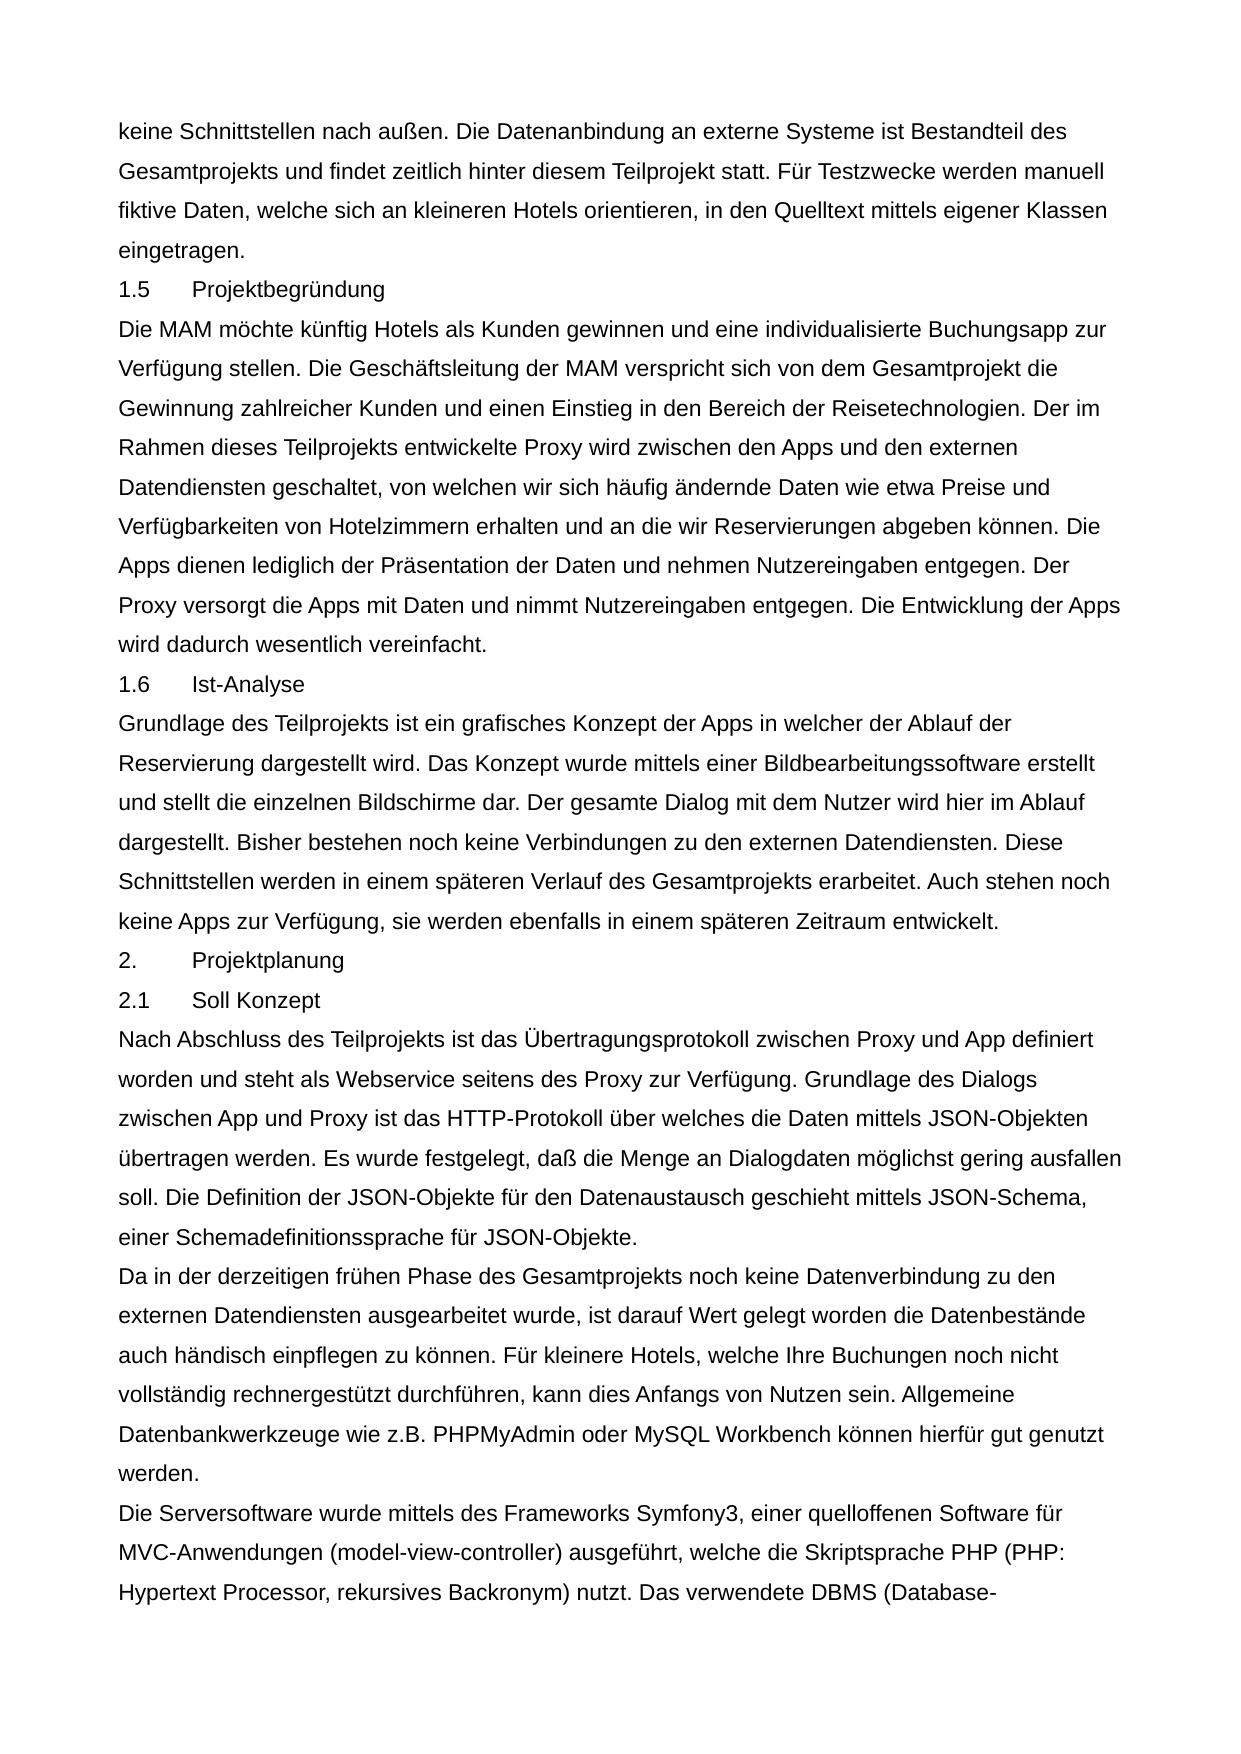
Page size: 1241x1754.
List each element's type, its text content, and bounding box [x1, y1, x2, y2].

text Nach Abschluss des Teilprojekts ist das Übertragungsprotokoll zwischen Proxy und App definiert worden und steht als Webservice seitens des Proxy zur Verfügung. Grundlage des Dialogs zwischen App und Proxy ist das HTTP-Protokoll über welches die Daten mittels JSON-Objekten übertragen werden. Es wurde festgelegt, daß die Menge an Dialogdaten möglichst gering ausfallen soll. Die Definition der JSON-Objekte für den Datenaustausch geschieht mittels JSON-Schema, einer Schemadefinitionssprache für JSON-Objekte. [118, 1026, 1122, 1250]
text 1.6 Ist-Analyse [118, 671, 1122, 697]
text 2. Projektplanung [118, 947, 1122, 973]
text 2.1 Soll Konzept [118, 987, 1122, 1013]
text Die Serversoftware wurde mittels des Frameworks Symfony3, einer quelloffenen Software für MVC-Anwendungen (model-view-controller) ausgeführt, welche die Skriptsprache PHP (PHP: Hypertext Processor, rekursives Backronym) nutzt. Das verwendete DBMS (Database- [118, 1500, 1122, 1605]
text 1.5 Projektbegründung [118, 276, 1122, 302]
text Da in der derzeitigen frühen Phase des Gesamtprojekts noch keine Datenverbindung zu den externen Datendiensten ausgearbeitet wurde, ist darauf Wert gelegt worden die Datenbestände auch händisch einpflegen zu können. Für kleinere Hotels, welche Ihre Buchungen noch nicht vollständig rechnergestützt durchführen, kann dies Anfangs von Nutzen sein. Allgemeine Datenbankwerkzeuge wie z.B. PHPMyAdmin oder MySQL Workbench können hierfür gut genutzt werden. [118, 1263, 1122, 1487]
text keine Schnittstellen nach außen. Die Datenanbindung an externe Systeme ist Bestandteil des Gesamtprojekts und findet zeitlich hinter diesem Teilprojekt statt. Für Testzwecke werden manuell fiktive Daten, welche sich an kleineren Hotels orientieren, in den Quelltext mittels eigener Klassen eingetragen. [118, 118, 1122, 263]
text Grundlage des Teilprojekts ist ein grafisches Konzept der Apps in welcher der Ablauf der Reservierung dargestellt wird. Das Konzept wurde mittels einer Bildbearbeitungssoftware erstellt und stellt die einzelnen Bildschirme dar. Der gesamte Dialog mit dem Nutzer wird hier im Ablauf dargestellt. Bisher bestehen noch keine Verbindungen zu den externen Datendiensten. Diese Schnittstellen werden in einem späteren Verlauf des Gesamtprojekts erarbeitet. Auch stehen noch keine Apps zur Verfügung, sie werden ebenfalls in einem späteren Zeitraum entwickelt. [118, 710, 1122, 934]
text Die MAM möchte künftig Hotels als Kunden gewinnen und eine individualisierte Buchungsapp zur Verfügung stellen. Die Geschäftsleitung der MAM verspricht sich von dem Gesamtprojekt die Gewinnung zahlreicher Kunden und einen Einstieg in den Bereich der Reisetechnologien. Der im Rahmen dieses Teilprojekts entwickelte Proxy wird zwischen den Apps und den externen Datendiensten geschaltet, von welchen wir sich häufig ändernde Daten wie etwa Preise und Verfügbarkeiten von Hotelzimmern erhalten und an die wir Reservierungen abgeben können. Die Apps dienen lediglich der Präsentation der Daten und nehmen Nutzereingaben entgegen. Der Proxy versorgt die Apps mit Daten und nimmt Nutzereingaben entgegen. Die Entwicklung der Apps wird dadurch wesentlich vereinfacht. [118, 316, 1122, 658]
